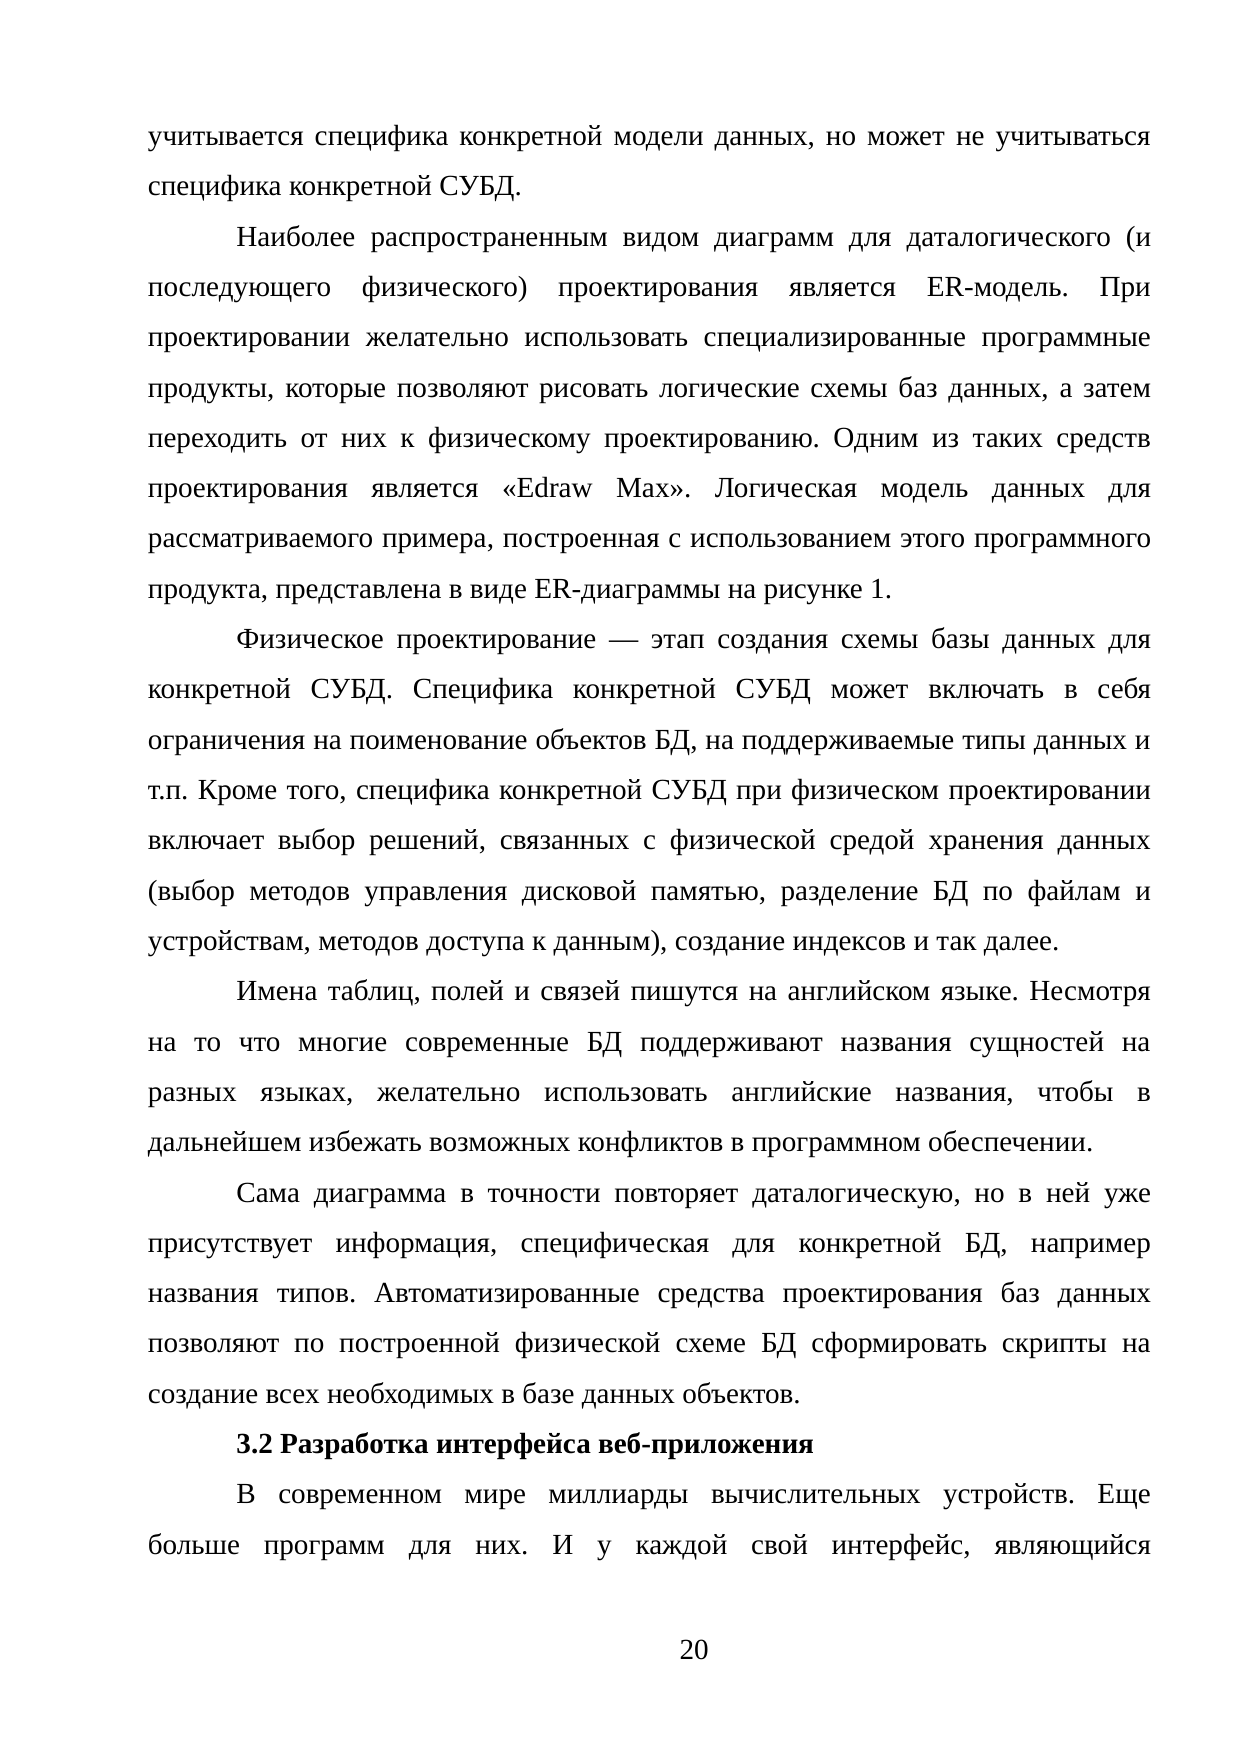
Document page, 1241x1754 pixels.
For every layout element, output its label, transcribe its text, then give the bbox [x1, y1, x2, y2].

text Сама диаграмма в точности повторяет даталогическую, но в ней уже присутствует информация, специфическая для конкретной БД, например названия типов. Автоматизированные средства проектирования баз данных позволяют по построенной физической схеме БД сформировать скрипты на создание всех необходимых в базе данных объектов. [148, 1175, 1152, 1409]
subtitle 3.2 Разработка интерфейса веб-приложения [148, 1426, 1152, 1460]
text Физическое проектирование — этап создания схемы базы данных для конкретной СУБД. Специфика конкретной СУБД может включать в себя ограничения на поименование объектов БД, на поддерживаемые типы данных и т.п. Кроме того, специфика конкретной СУБД при физическом проектировании включает выбор решений, связанных с физической средой хранения данных (выбор методов управления дисковой памятью, разделение БД по файлам и устройствам, методов доступа к данным), создание индексов и так далее. [148, 621, 1152, 957]
text Наиболее распространенным видом диаграмм для даталогического (и последующего физического) проектирования является ER-модель. При проектировании желательно использовать специализированные программные продукты, которые позволяют рисовать логические схемы баз данных, а затем переходить от них к физическому проектированию. Одним из таких средств проектирования является «Edraw Max». Логическая модель данных для рассматриваемого примера, построенная с использованием этого программного продукта, представлена в виде ER-диаграммы на рисунке 1. [148, 219, 1152, 604]
text В современном мире миллиарды вычислительных устройств. Еще больше программ для них. И у каждой свой интерфейс, являющийся [148, 1477, 1152, 1560]
text Имена таблиц, полей и связей пишутся на английском языке. Несмотря на то что многие современные БД поддерживают названия сущностей на разных языках, желательно использовать английские названия, чтобы в дальнейшем избежать возможных конфликтов в программном обеспечении. [148, 973, 1152, 1158]
text учитывается специфика конкретной модели данных, но может не учитываться специфика конкретной СУБД. [148, 118, 1152, 202]
